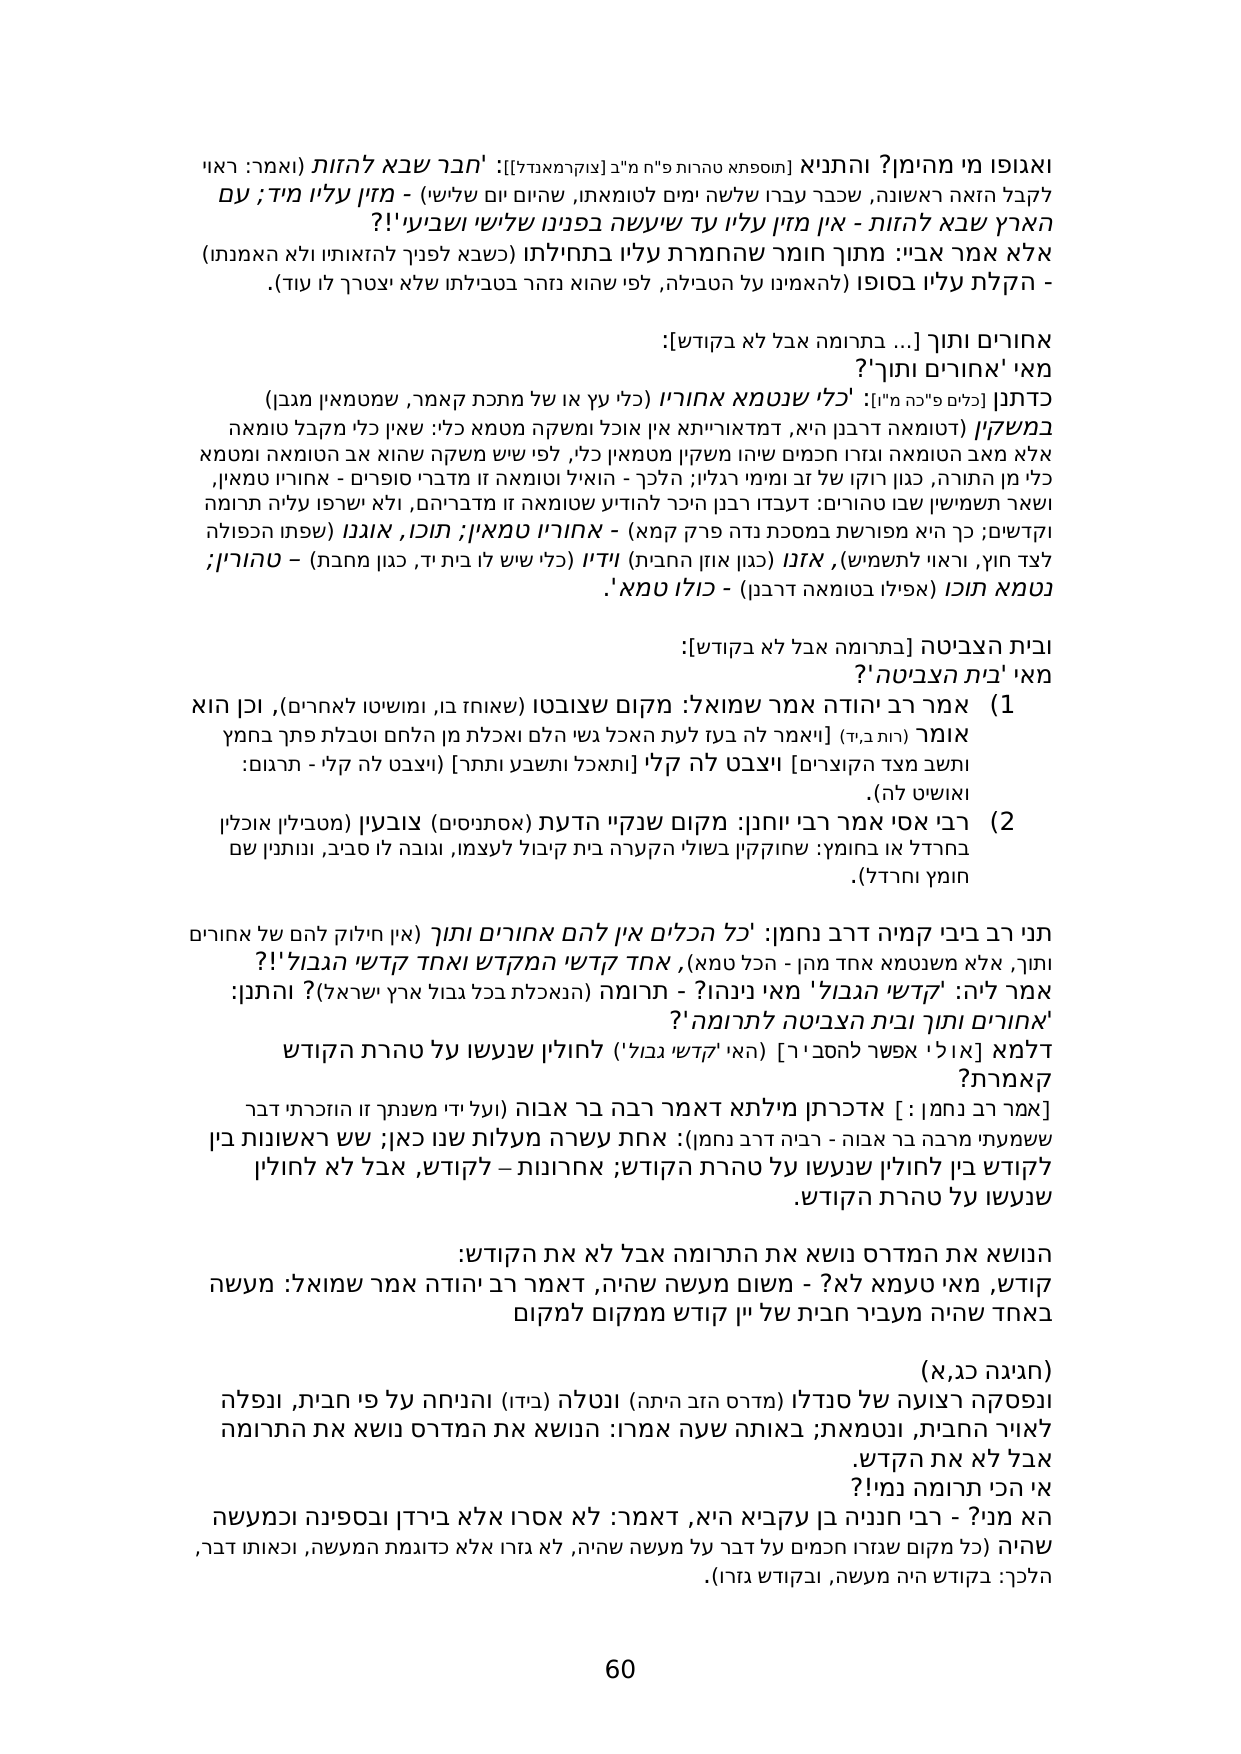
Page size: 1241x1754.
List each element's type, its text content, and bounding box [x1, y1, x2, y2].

list רבי אסי אמר רבי יוחנן: מקום שנקיי הדעת (אסתניסים) צובעין (מטבילין אוכלין בחרדל או בחומץ: שחוקקין בשולי הקערה בית קיבול לעצמו, וגובה לו סביב, ונותנין שם חומץ וחרדל). [187, 807, 1015, 889]
list אמר רב יהודה אמר שמואל: מקום שצובטו (שאוחז בו, ומושיטו לאחרים), וכן הוא אומר (רות ב,יד) [ויאמר לה בעז לעת האכל גשי הלם ואכלת מן הלחם וטבלת פתך בחמץ ותשב מצד הקוצרים] ויצבט לה קלי [ותאכל ותשבע ותתר] (ויצבט לה קלי - תרגום: ואושיט לה). [187, 690, 1015, 807]
text כדתנן [כלים פ"כה מ"ו]: 'כלי שנטמא אחוריו (כלי עץ או של מתכת קאמר, שמטמאין מגבן) במשקין (דטומאה דרבנן היא, דמדאורייתא אין אוכל ומשקה מטמא כלי: שאין כלי מקבל טומאה אלא מאב הטומאה וגזרו חכמים שיהו משקין מטמאין כלי, לפי שיש משקה שהוא אב הטומאה ומטמא כלי מן התורה, כגון רוקו של זב ומימי רגליו; הלכך - הואיל וטומאה זו מדברי סופרים - אחוריו טמאין, ושאר תשמישין שבו טהורים: דעבדו רבנן היכר להודיע שטומאה זו מדבריהם, ולא ישרפו עליה תרומה וקדשים; כך היא מפורשת במסכת נדה פרק קמא) - אחוריו טמאין; תוכו, אוגנו (שפתו הכפולה לצד חוץ, וראוי לתשמיש), אזנו (כגון אוזן החבית) וידיו (כלי שיש לו בית יד, כגון מחבת) – טהורין; נטמא תוכו (אפילו בטומאה דרבנן) - כולו טמא'. [187, 383, 1053, 603]
text אי הכי תרומה נמי!? [187, 1473, 1053, 1502]
text אלא אמר אביי: מתוך חומר שהחמרת עליו בתחילתו (כשבא לפניך להזאותיו ולא האמנתו) - הקלת עליו בסופו (להאמינו על הטבילה, לפי שהוא נזהר בטבילתו שלא יצטרך לו עוד). [187, 238, 1053, 296]
text ואגופו מי מהימן? והתניא [תוספתא טהרות פ"ח מ"ב [צוקרמאנדל]]: 'חבר שבא להזות (ואמר: ראוי לקבל הזאה ראשונה, שכבר עברו שלשה ימים לטומאתו, שהיום יום שלישי) - מזין עליו מיד; עם הארץ שבא להזות - אין מזין עליו עד שיעשה בפנינו שלישי ושביעי'!? [187, 150, 1053, 238]
text הנושא את המדרס נושא את התרומה אבל לא את הקודש: [187, 1240, 1053, 1269]
text [אמר רב נחמן:] אדכרתן מילתא דאמר רבה בר אבוה (ועל ידי משנתך זו הוזכרתי דבר ששמעתי מרבה בר אבוה - רביה דרב נחמן): אחת עשרה מעלות שנו כאן; שש ראשונות בין לקודש בין לחולין שנעשו על טהרת הקודש; אחרונות – לקודש, אבל לא לחולין שנעשו על טהרת הקודש. [187, 1094, 1053, 1211]
text ובית הצביטה [בתרומה אבל לא בקודש]: [187, 631, 1053, 661]
text הא מני? - רבי חנניה בן עקביא היא, דאמר: לא אסרו אלא בירדן ובספינה וכמעשה שהיה (כל מקום שגזרו חכמים על דבר על מעשה שהיה, לא גזרו אלא כדוגמת המעשה, וכאותו דבר, הלכך: בקודש היה מעשה, ובקודש גזרו). [187, 1502, 1053, 1590]
text ונפסקה רצועה של סנדלו (מדרס הזב היתה) ונטלה (בידו) והניחה על פי חבית, ונפלה לאויר החבית, ונטמאת; באותה שעה אמרו: הנושא את המדרס נושא את התרומה אבל לא את הקדש. [187, 1385, 1053, 1473]
text מאי 'בית הצביטה'? [187, 661, 1053, 690]
text מאי 'אחורים ותוך'? [187, 354, 1053, 383]
text אחורים ותוך [... בתרומה אבל לא בקודש]: [187, 325, 1053, 354]
text דלמא [אולי אפשר להסביר] (האי 'קדשי גבול') לחולין שנעשו על טהרת הקודש קאמרת? [187, 1035, 1053, 1094]
text אמר ליה: 'קדשי הגבול' מאי נינהו? - תרומה (הנאכלת בכל גבול ארץ ישראל)? והתנן: 'אחורים ותוך ובית הצביטה לתרומה'? [187, 977, 1053, 1035]
text (חגיגה כג,א) [187, 1356, 1053, 1385]
text תני רב ביבי קמיה דרב נחמן: 'כל הכלים אין להם אחורים ותוך (אין חילוק להם של אחורים ותוך, אלא משנטמא אחד מהן - הכל טמא), אחד קדשי המקדש ואחד קדשי הגבול'!? [187, 918, 1053, 977]
text קודש, מאי טעמא לא? - משום מעשה שהיה, דאמר רב יהודה אמר שמואל: מעשה באחד שהיה מעביר חבית של יין קודש ממקום למקום [187, 1269, 1053, 1327]
